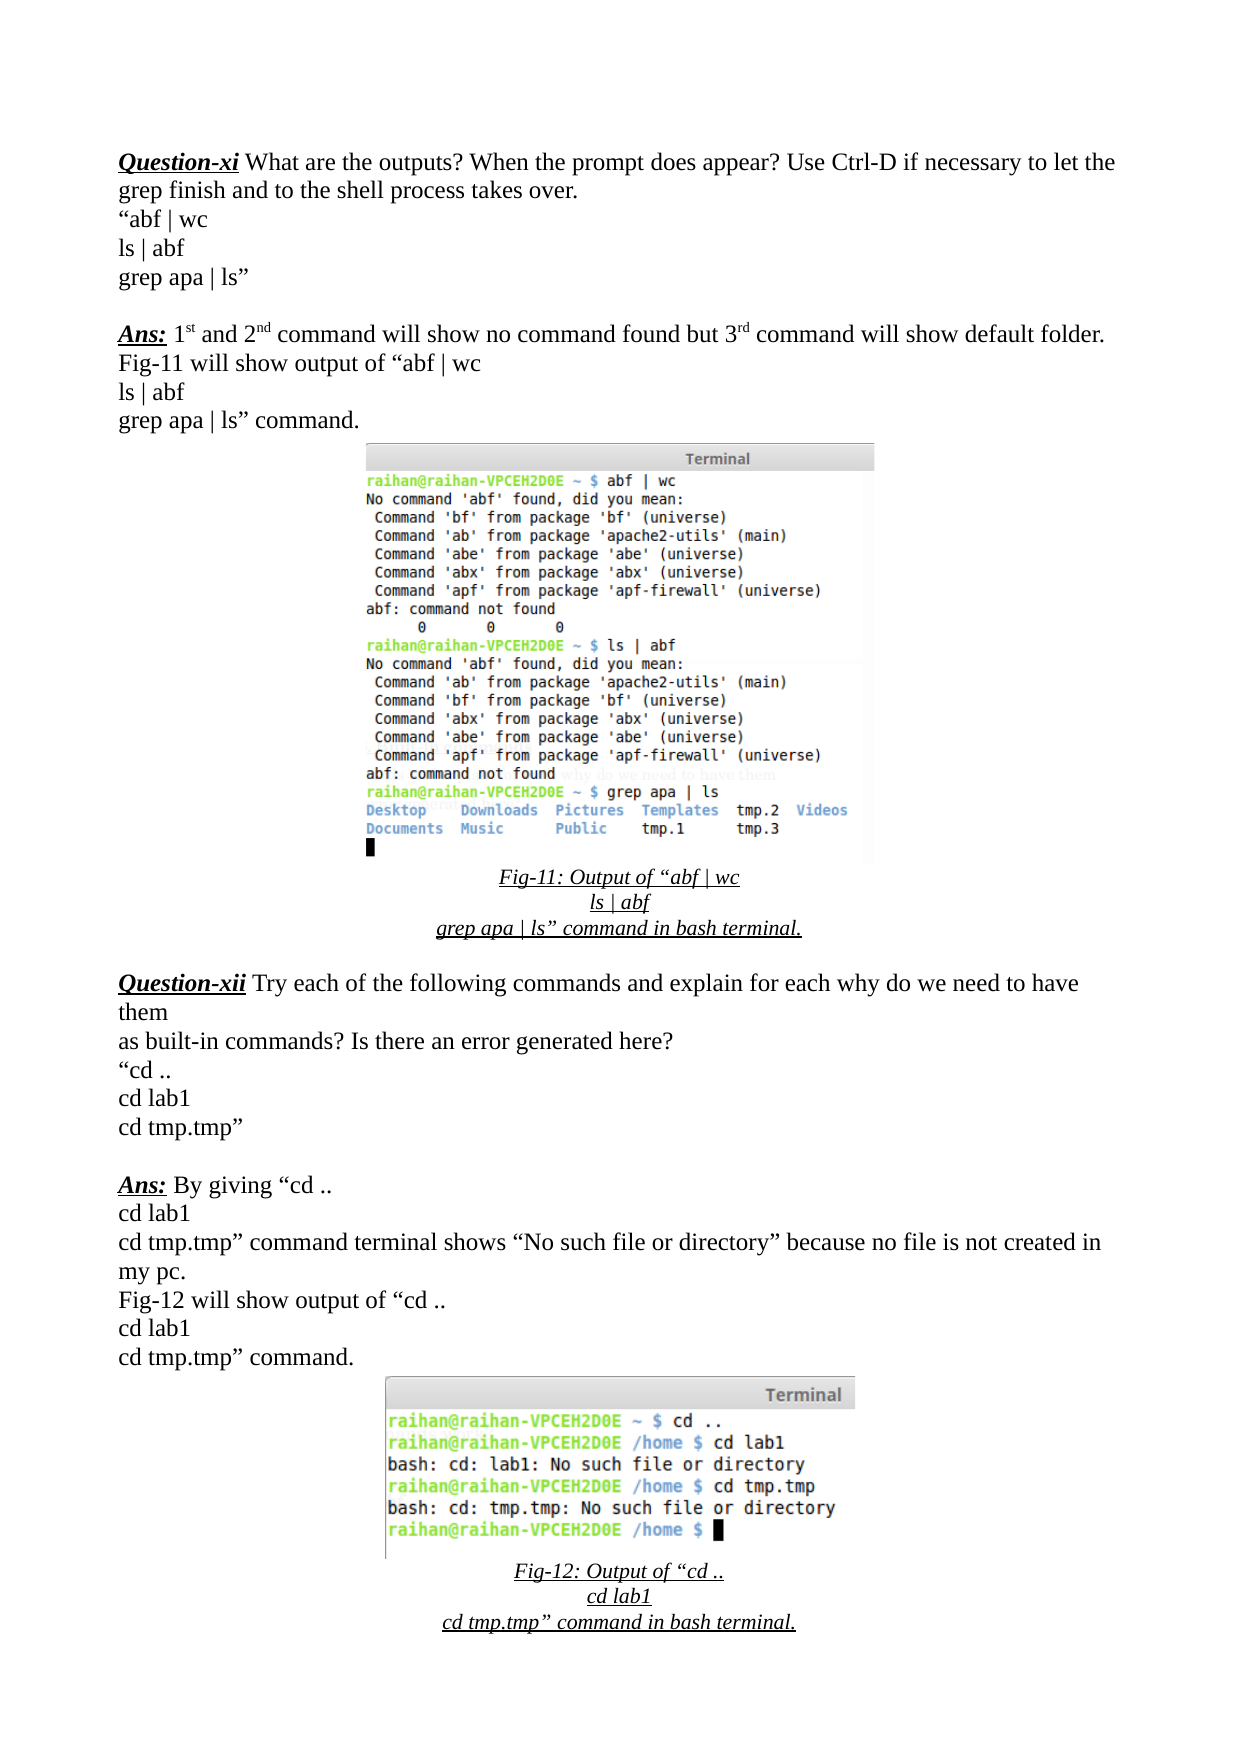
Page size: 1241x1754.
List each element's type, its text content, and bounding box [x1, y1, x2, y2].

text cd lab1 [118, 1198, 1122, 1227]
text Fig-11 will show output of “abf | wc [118, 348, 1122, 377]
text grep apa | ls” command in bash terminal. [118, 914, 1122, 940]
text Ans: 1st and 2nd command will show no command found but 3rd command will show default folder. [118, 319, 1122, 348]
text as built-in commands? Is there an error generated here? [118, 1026, 1122, 1055]
text Fig-11: Output of “abf | wc [118, 434, 1122, 889]
text Fig-12 will show output of “cd .. [118, 1285, 1122, 1313]
text Fig-12: Output of “cd .. [118, 1371, 1122, 1583]
text cd lab1 [118, 1083, 1122, 1112]
text grep apa | ls” command. [118, 406, 1122, 434]
text cd tmp.tmp” command in bash terminal. [118, 1609, 1122, 1634]
text ls | abf [118, 377, 1122, 406]
text Question-xi What are the outputs? When the prompt does appear? Use Ctrl-D if necessary to let the [118, 147, 1122, 176]
text “cd .. [118, 1055, 1122, 1083]
text “abf | wc [118, 204, 1122, 233]
picture [385, 1376, 856, 1559]
text cd lab1 [118, 1313, 1122, 1342]
text cd lab1 [118, 1583, 1122, 1609]
text grep finish and to the shell process takes over. [118, 176, 1122, 204]
text grep apa | ls” [118, 262, 1122, 291]
text cd tmp.tmp” command. [118, 1342, 1122, 1371]
text Ans: By giving “cd .. [118, 1170, 1122, 1198]
text cd tmp.tmp” [118, 1112, 1122, 1141]
text cd tmp.tmp” command terminal shows “No such file or directory” because no file is not created in my pc. [118, 1227, 1122, 1285]
picture [365, 443, 875, 865]
text Question-xii Try each of the following commands and explain for each why do we need to have them [118, 968, 1122, 1026]
text ls | abf [118, 233, 1122, 262]
text ls | abf [118, 889, 1122, 914]
